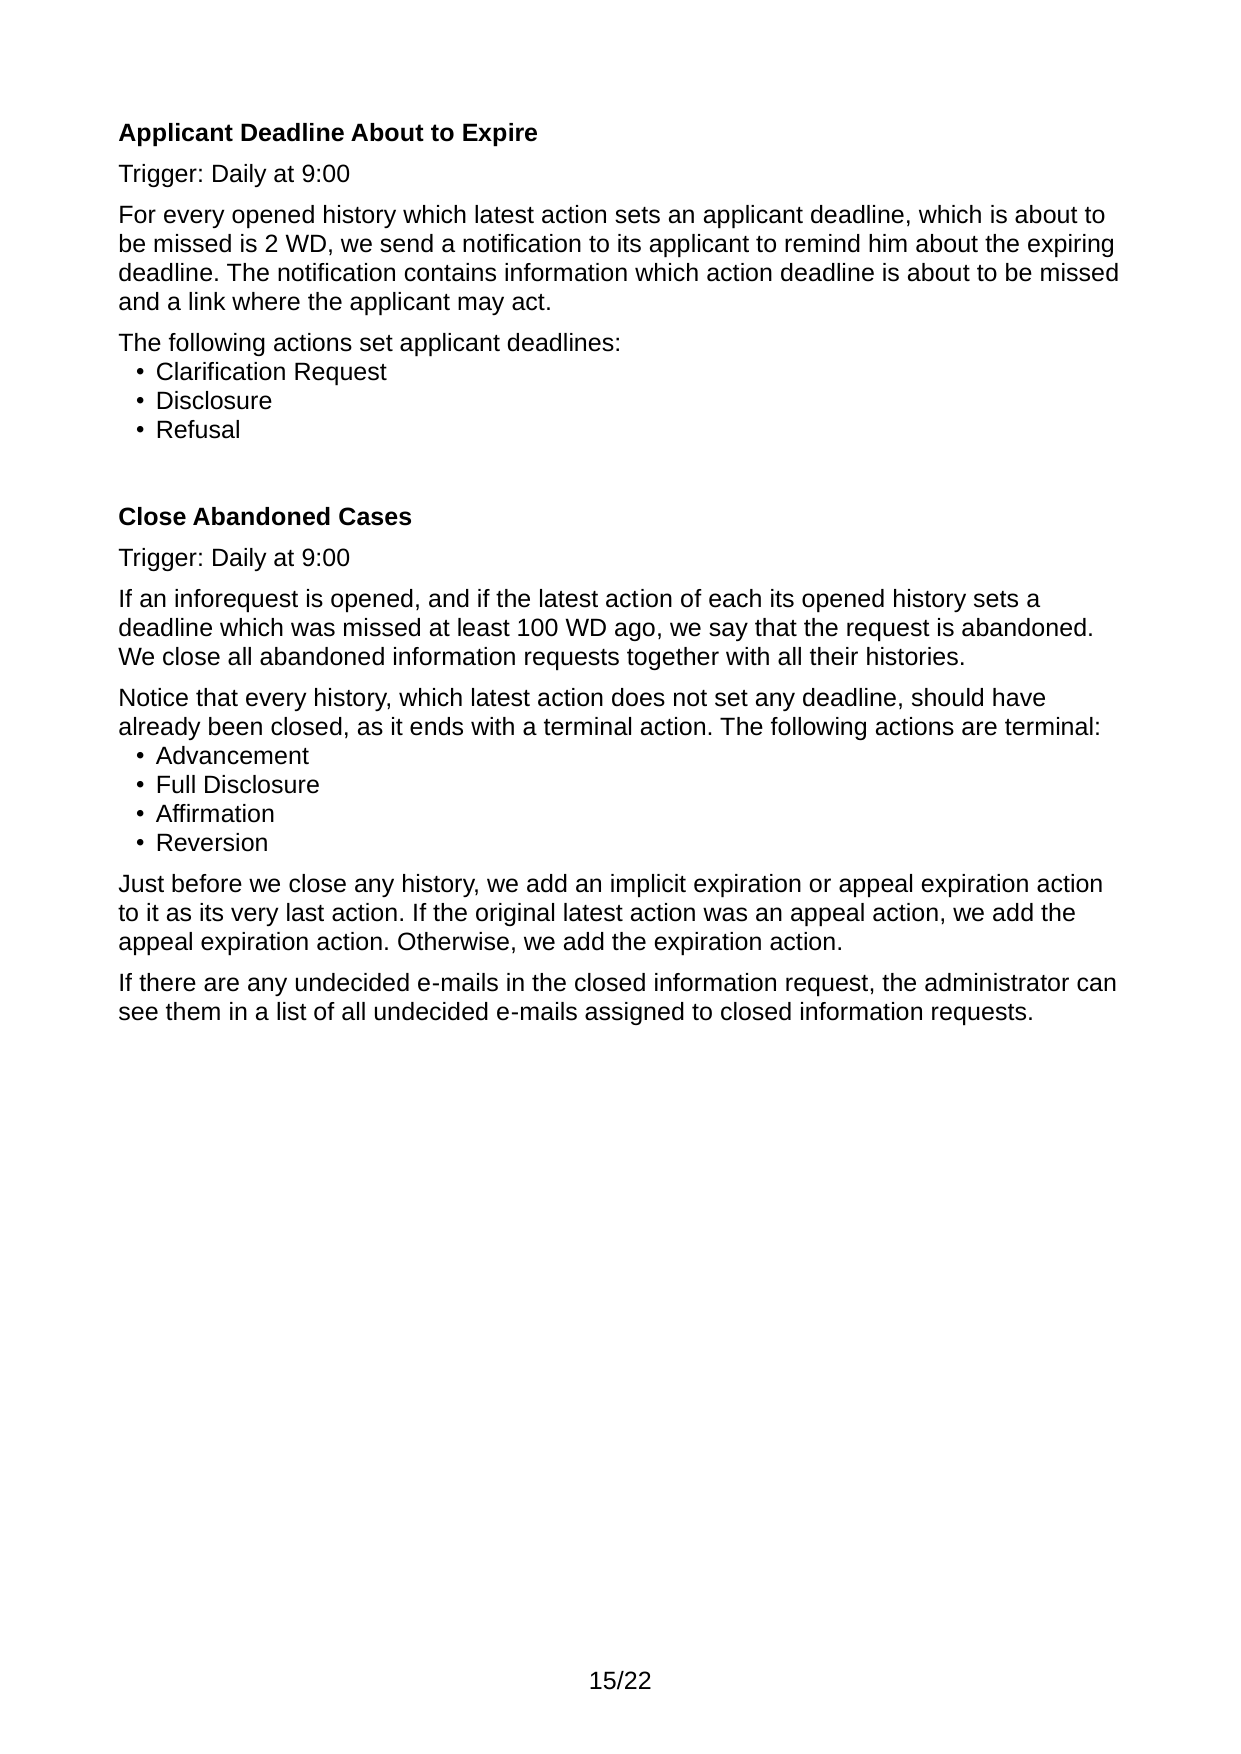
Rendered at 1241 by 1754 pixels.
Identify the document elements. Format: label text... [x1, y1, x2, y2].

subtitle Applicant Deadline About to Expire [118, 118, 1122, 147]
text If there are any undecided e‑mails in the closed information request, the administrator can see them in a list of all undecided e‑mails assigned to closed information requests. [118, 968, 1122, 1026]
list Disclosure [136, 386, 1122, 415]
list Affirmation [136, 799, 1122, 828]
list Full Disclosure [136, 770, 1122, 799]
text Notice that every history, which latest action does not set any deadline, should have already been closed, as it ends with a terminal action. The following actions are terminal: [118, 683, 1122, 741]
text If an inforequest is opened, and if the latest action of each its opened history sets a deadline which was missed at least 100 WD ago, we say that the request is abandoned. We close all abandoned information requests together with all their histories. [118, 584, 1122, 671]
list Advancement [136, 741, 1122, 770]
text Just before we close any history, we add an implicit expiration or appeal expiration action to it as its very last action. If the original latest action was an appeal action, we add the appeal expiration action. Otherwise, we add the expiration action. [118, 869, 1122, 956]
list Refusal [136, 415, 1122, 444]
text For every opened history which latest action sets an applicant deadline, which is about to be missed is 2 WD, we send a notification to its applicant to remind him about the expiring deadline. The notification contains information which action deadline is about to be missed and a link where the applicant may act. [118, 200, 1122, 316]
text Trigger: Daily at 9:00 [118, 159, 1122, 188]
list Reversion [136, 828, 1122, 857]
list Clarification Request [136, 357, 1122, 386]
text Trigger: Daily at 9:00 [118, 543, 1122, 572]
subtitle Close Abandoned Cases [118, 502, 1122, 531]
text The following actions set applicant deadlines: [118, 328, 1122, 357]
